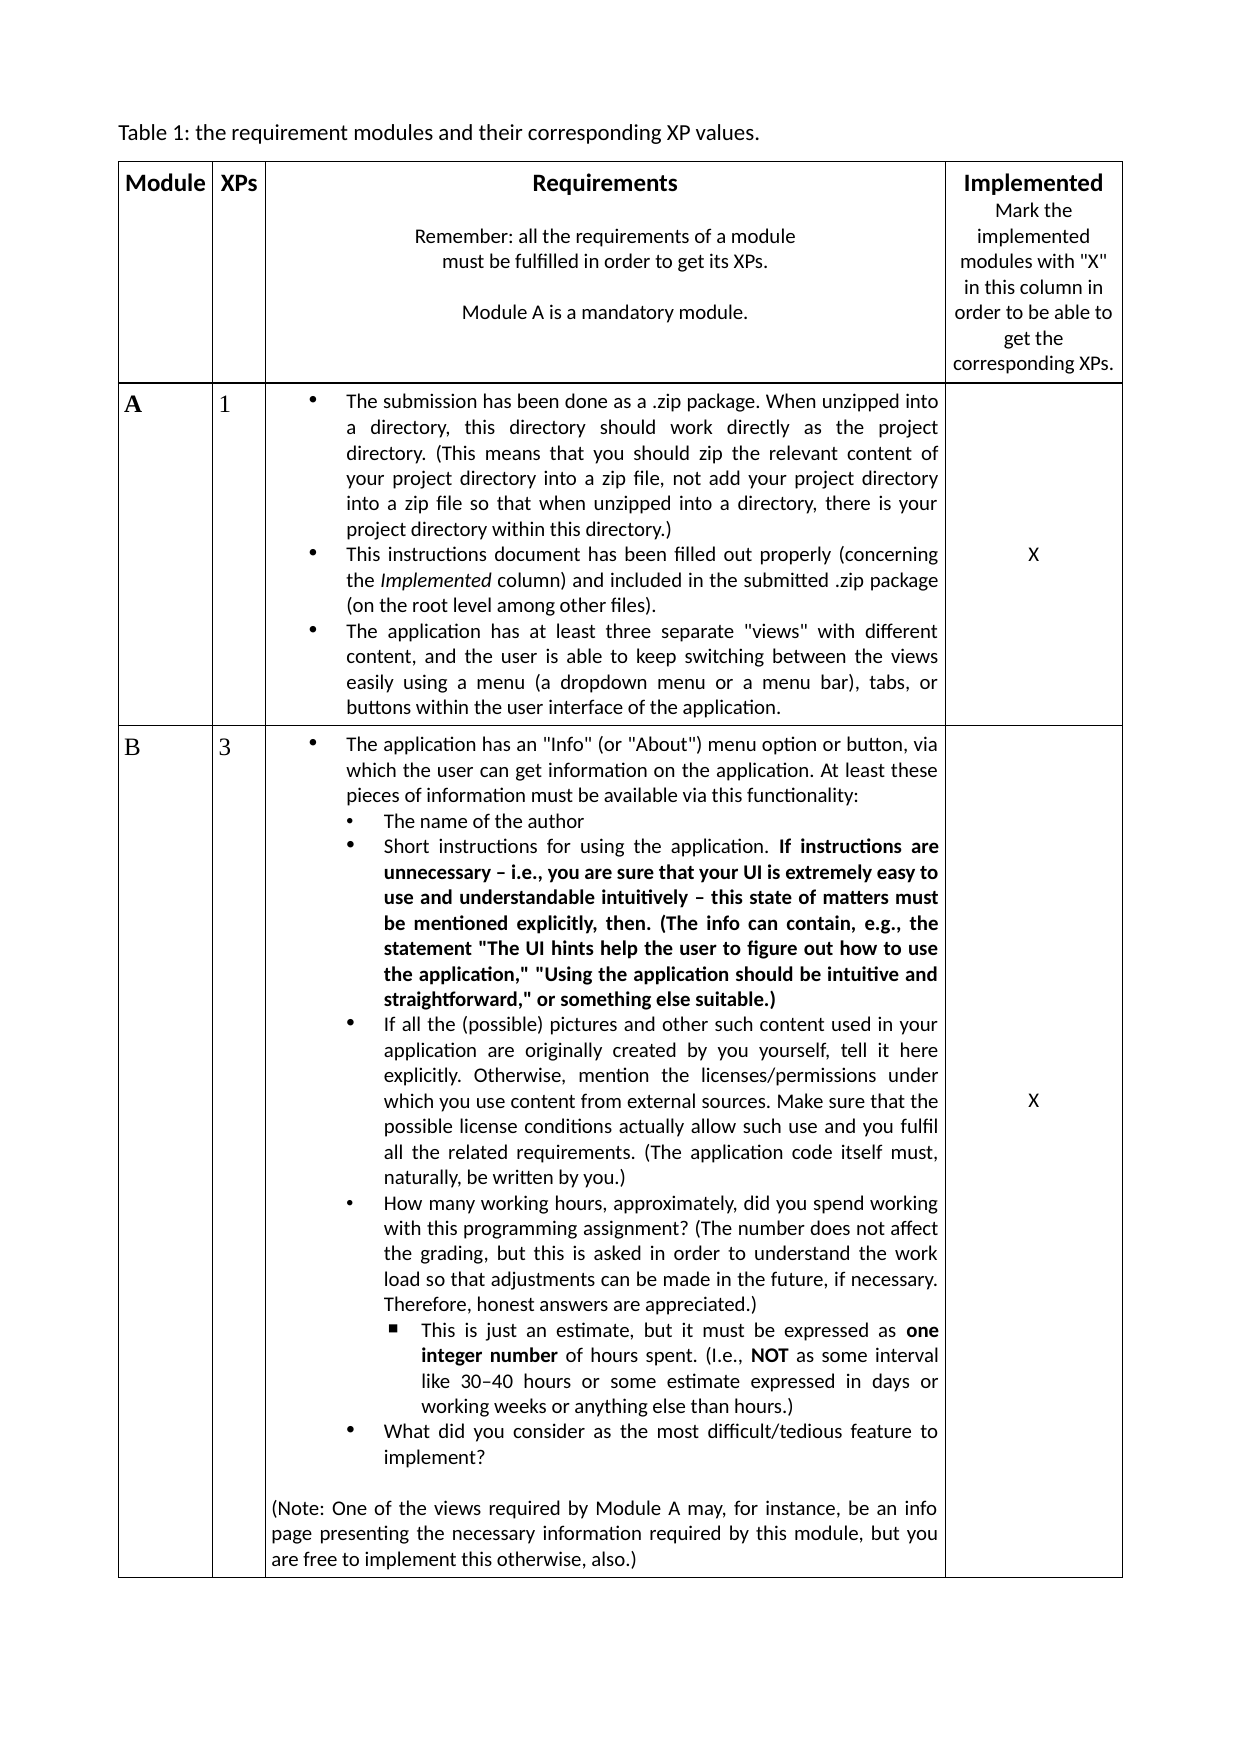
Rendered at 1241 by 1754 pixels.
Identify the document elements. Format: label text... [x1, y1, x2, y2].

table_cell 1 [213, 384, 265, 725]
table_cell 3 [213, 726, 265, 1577]
table_header Requirements Remember: all the requirements of a module must be fulfilled in order to get its XPs. Module A is a mandatory module. [266, 162, 945, 381]
table_cell B [119, 726, 212, 1577]
table_cell The submission has been done as a .zip package. When unzipped into a directory, this directory should work directly as the project directory. (This means that you should zip the relevant content of your project directory into a zip file, not add your project directory into a zip file so that when unzipped into a directory, there is your project directory within this directory.) This instructions document has been filled out properly (concerning the Implemented column) and included in the submitted .zip package (on the root level among other files). The application has at least three separate "views" with different content, and the user is able to keep switching between the views easily using a menu (a dropdown menu or a menu bar), tabs, or buttons within the user interface of the application. [266, 384, 945, 725]
table_cell The application has an "Info" (or "About") menu option or button, via which the user can get information on the application. At least these pieces of information must be available via this functionality: The name of the author Short instructions for using the application. If instructions are unnecessary – i.e., you are sure that your UI is extremely easy to use and understandable intuitively – this state of matters must be mentioned explicitly, then. (The info can contain, e.g., the statement "The UI hints help the user to figure out how to use the application," "Using the application should be intuitive and straightforward," or something else suitable.) If all the (possible) pictures and other such content used in your application are originally created by you yourself, tell it here explicitly. Otherwise, mention the licenses/permissions under which you use content from external sources. Make sure that the possible license conditions actually allow such use and you fulfil all the related requirements. (The application code itself must, naturally, be written by you.) How many working hours, approximately, did you spend working with this programming assignment? (The number does not affect the grading, but this is asked in order to understand the work load so that adjustments can be made in the future, if necessary. Therefore, honest answers are appreciated.) This is just an estimate, but it must be expressed as one integer number of hours spent. (I.e., NOT as some interval like 30–40 hours or some estimate expressed in days or working weeks or anything else than hours.) What did you consider as the most difficult/tedious feature to implement? (Note: One of the views required by Module A may, for instance, be an info page presenting the necessary information required by this module, but you are free to implement this otherwise, also.) [266, 726, 945, 1577]
table_cell A [119, 384, 212, 725]
table_header Module [119, 162, 212, 381]
text Table 1: the requirement modules and their corresponding XP values. [118, 118, 1122, 146]
table_cell X [946, 384, 1122, 725]
table_cell X [946, 726, 1122, 1577]
table_header Implemented Mark the implemented modules with "X" in this column in order to be able to get the corresponding XPs. [946, 162, 1122, 381]
table_header XPs [213, 162, 265, 381]
